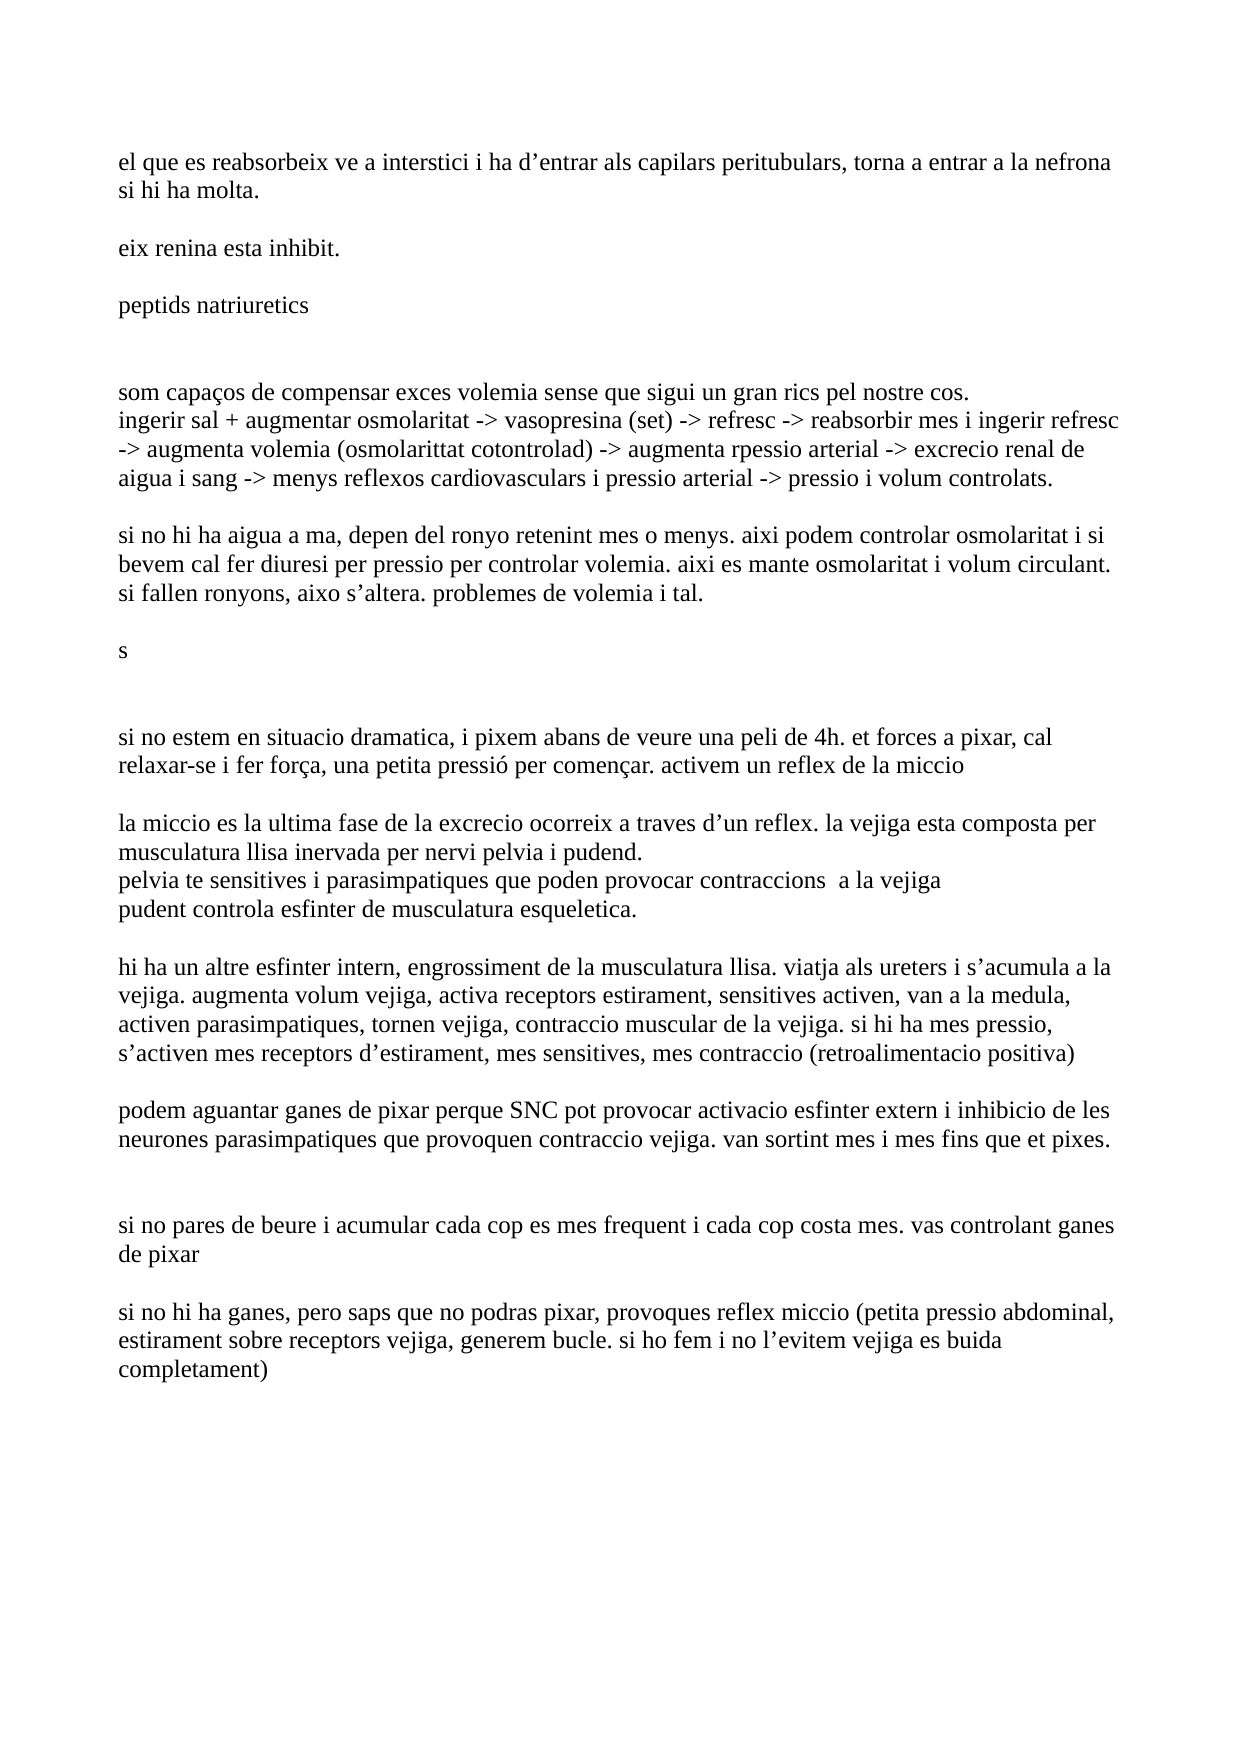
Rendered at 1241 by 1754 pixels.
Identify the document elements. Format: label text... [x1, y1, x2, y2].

text el que es reabsorbeix ve a interstici i ha d’entrar als capilars peritubulars, torna a entrar a la nefrona si hi ha molta. [118, 147, 1122, 204]
text si no hi ha aigua a ma, depen del ronyo retenint mes o menys. aixi podem controlar osmolaritat i si bevem cal fer diuresi per pressio per controlar volemia. aixi es mante osmolaritat i volum circulant. si fallen ronyons, aixo s’altera. problemes de volemia i tal. [118, 521, 1122, 607]
text som capaços de compensar exces volemia sense que sigui un gran rics pel nostre cos. [118, 377, 1122, 406]
text si no pares de beure i acumular cada cop es mes frequent i cada cop costa mes. vas controlant ganes de pixar [118, 1211, 1122, 1268]
text pelvia te sensitives i parasimpatiques que poden provocar contraccions a la vejiga [118, 866, 1122, 894]
text s [118, 636, 1122, 664]
text la miccio es la ultima fase de la excrecio ocorreix a traves d’un reflex. la vejiga esta composta per musculatura llisa inervada per nervi pelvia i pudend. [118, 808, 1122, 866]
text pudent controla esfinter de musculatura esqueletica. [118, 894, 1122, 923]
text ingerir sal + augmentar osmolaritat -> vasopresina (set) -> refresc -> reabsorbir mes i ingerir refresc -> augmenta volemia (osmolarittat cotontrolad) -> augmenta rpessio arterial -> excrecio renal de aigua i sang -> menys reflexos cardiovasculars i pressio arterial -> pressio i volum controlats. [118, 406, 1122, 492]
text si no estem en situacio dramatica, i pixem abans de veure una peli de 4h. et forces a pixar, cal relaxar-se i fer força, una petita pressió per començar. activem un reflex de la miccio [118, 722, 1122, 779]
text podem aguantar ganes de pixar perque SNC pot provocar activacio esfinter extern i inhibicio de les neurones parasimpatiques que provoquen contraccio vejiga. van sortint mes i mes fins que et pixes. [118, 1096, 1122, 1153]
text si no hi ha ganes, pero saps que no podras pixar, provoques reflex miccio (petita pressio abdominal, estirament sobre receptors vejiga, generem bucle. si ho fem i no l’evitem vejiga es buida completament) [118, 1297, 1122, 1383]
text hi ha un altre esfinter intern, engrossiment de la musculatura llisa. viatja als ureters i s’acumula a la vejiga. augmenta volum vejiga, activa receptors estirament, sensitives activen, van a la medula, activen parasimpatiques, tornen vejiga, contraccio muscular de la vejiga. si hi ha mes pressio, s’activen mes receptors d’estirament, mes sensitives, mes contraccio (retroalimentacio positiva) [118, 952, 1122, 1067]
text eix renina esta inhibit. [118, 233, 1122, 262]
text peptids natriuretics [118, 291, 1122, 319]
